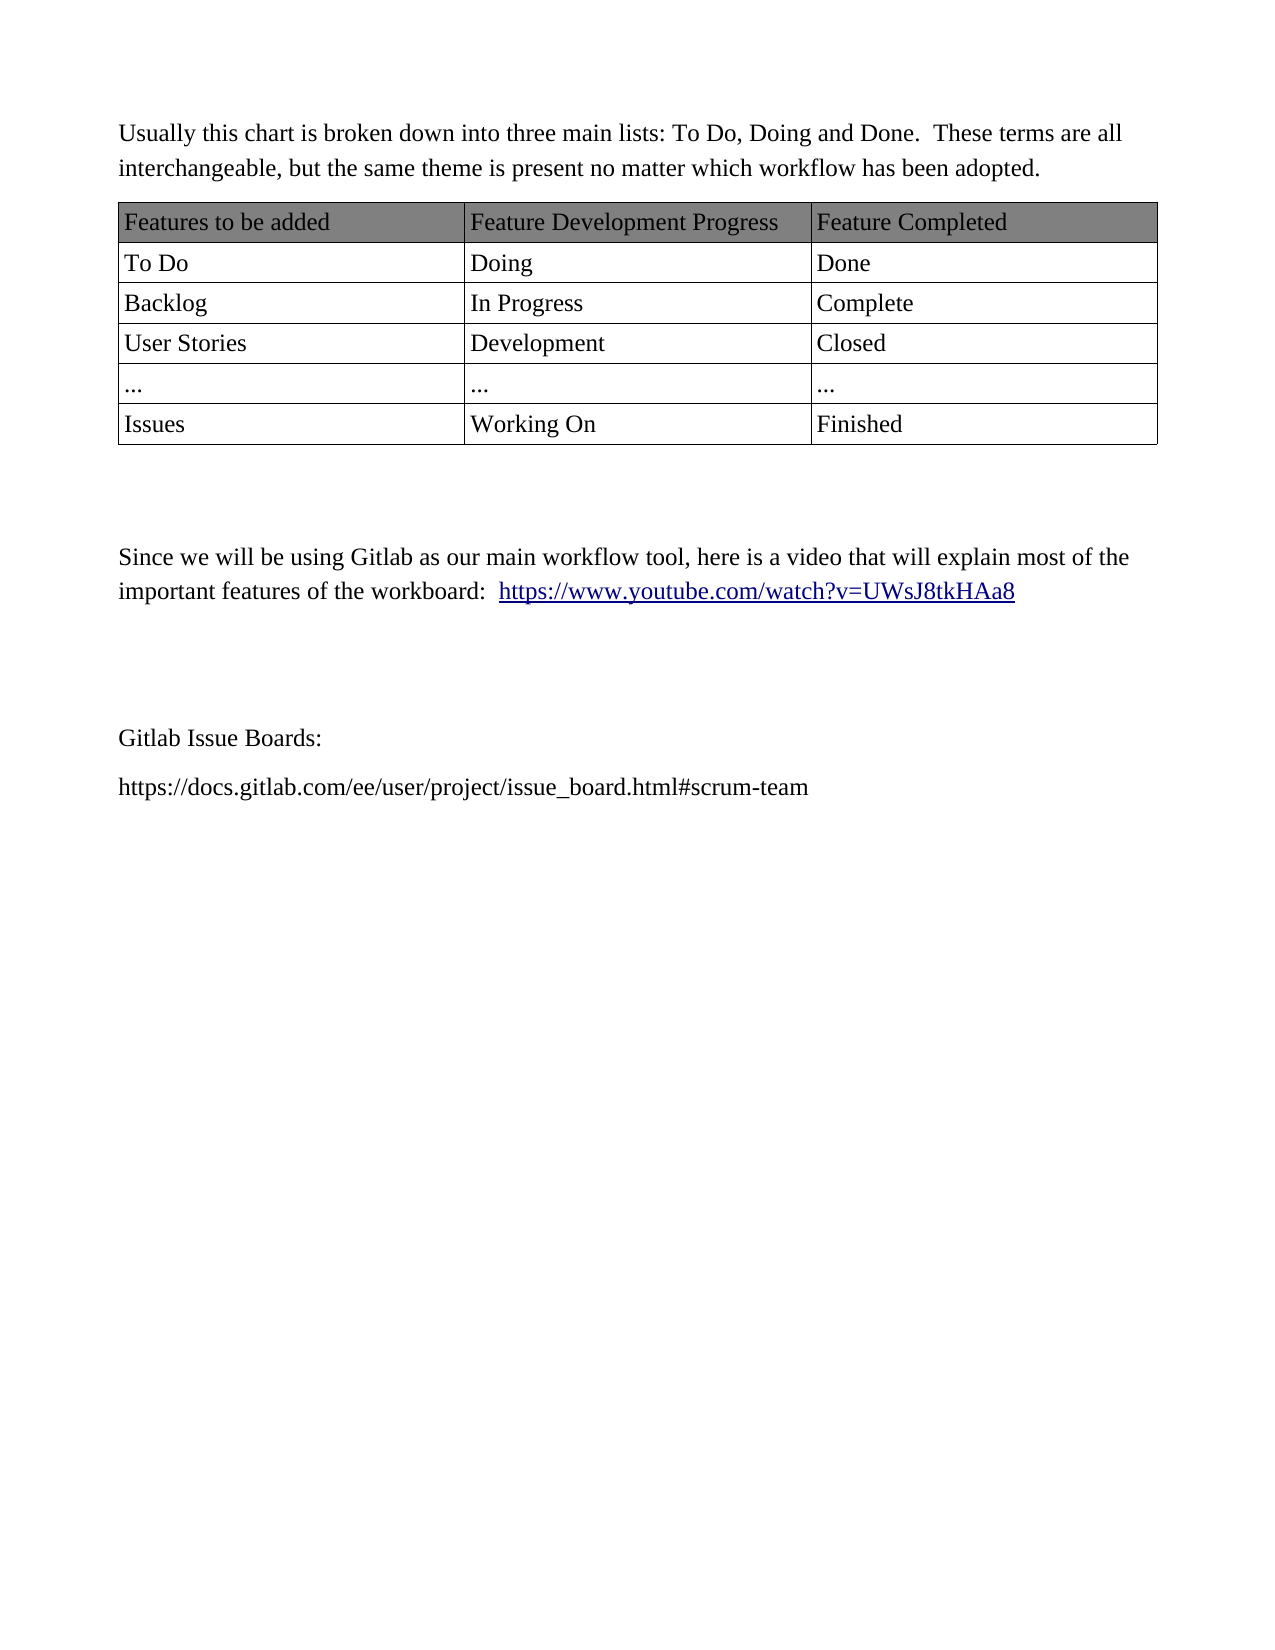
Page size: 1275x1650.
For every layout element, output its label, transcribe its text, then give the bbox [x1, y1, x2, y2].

table_cell Development [465, 324, 811, 363]
table_cell Doing [465, 243, 811, 282]
text Since we will be using Gitlab as our main workflow tool, here is a video that will explain most of the important features of the workboard: https://www.youtube.com/watch?v=UWsJ8tkHAa8 [118, 542, 1157, 605]
table_cell To Do [119, 243, 464, 282]
table_cell In Progress [465, 283, 811, 323]
text Gitlab Issue Boards: [118, 723, 1157, 752]
table_cell User Stories [119, 324, 464, 363]
text https://docs.gitlab.com/ee/user/project/issue_board.html#scrum-team [118, 772, 1157, 801]
table_cell ... [119, 364, 464, 403]
table_cell ... [812, 364, 1157, 403]
table_cell Finished [812, 404, 1157, 443]
table_cell Backlog [119, 283, 464, 323]
table_cell Complete [812, 283, 1157, 323]
text Usually this chart is broken down into three main lists: To Do, Doing and Done. These terms are all interchangeable, but the same theme is present no matter which workflow has been adopted. [118, 118, 1157, 181]
table_header Feature Completed [812, 203, 1157, 242]
table_cell Closed [812, 324, 1157, 363]
table_header Features to be added [119, 203, 464, 242]
table_header Feature Development Progress [465, 203, 811, 242]
table_cell Issues [119, 404, 464, 443]
table_cell Done [812, 243, 1157, 282]
table_cell Working On [465, 404, 811, 443]
table_cell ... [465, 364, 811, 403]
